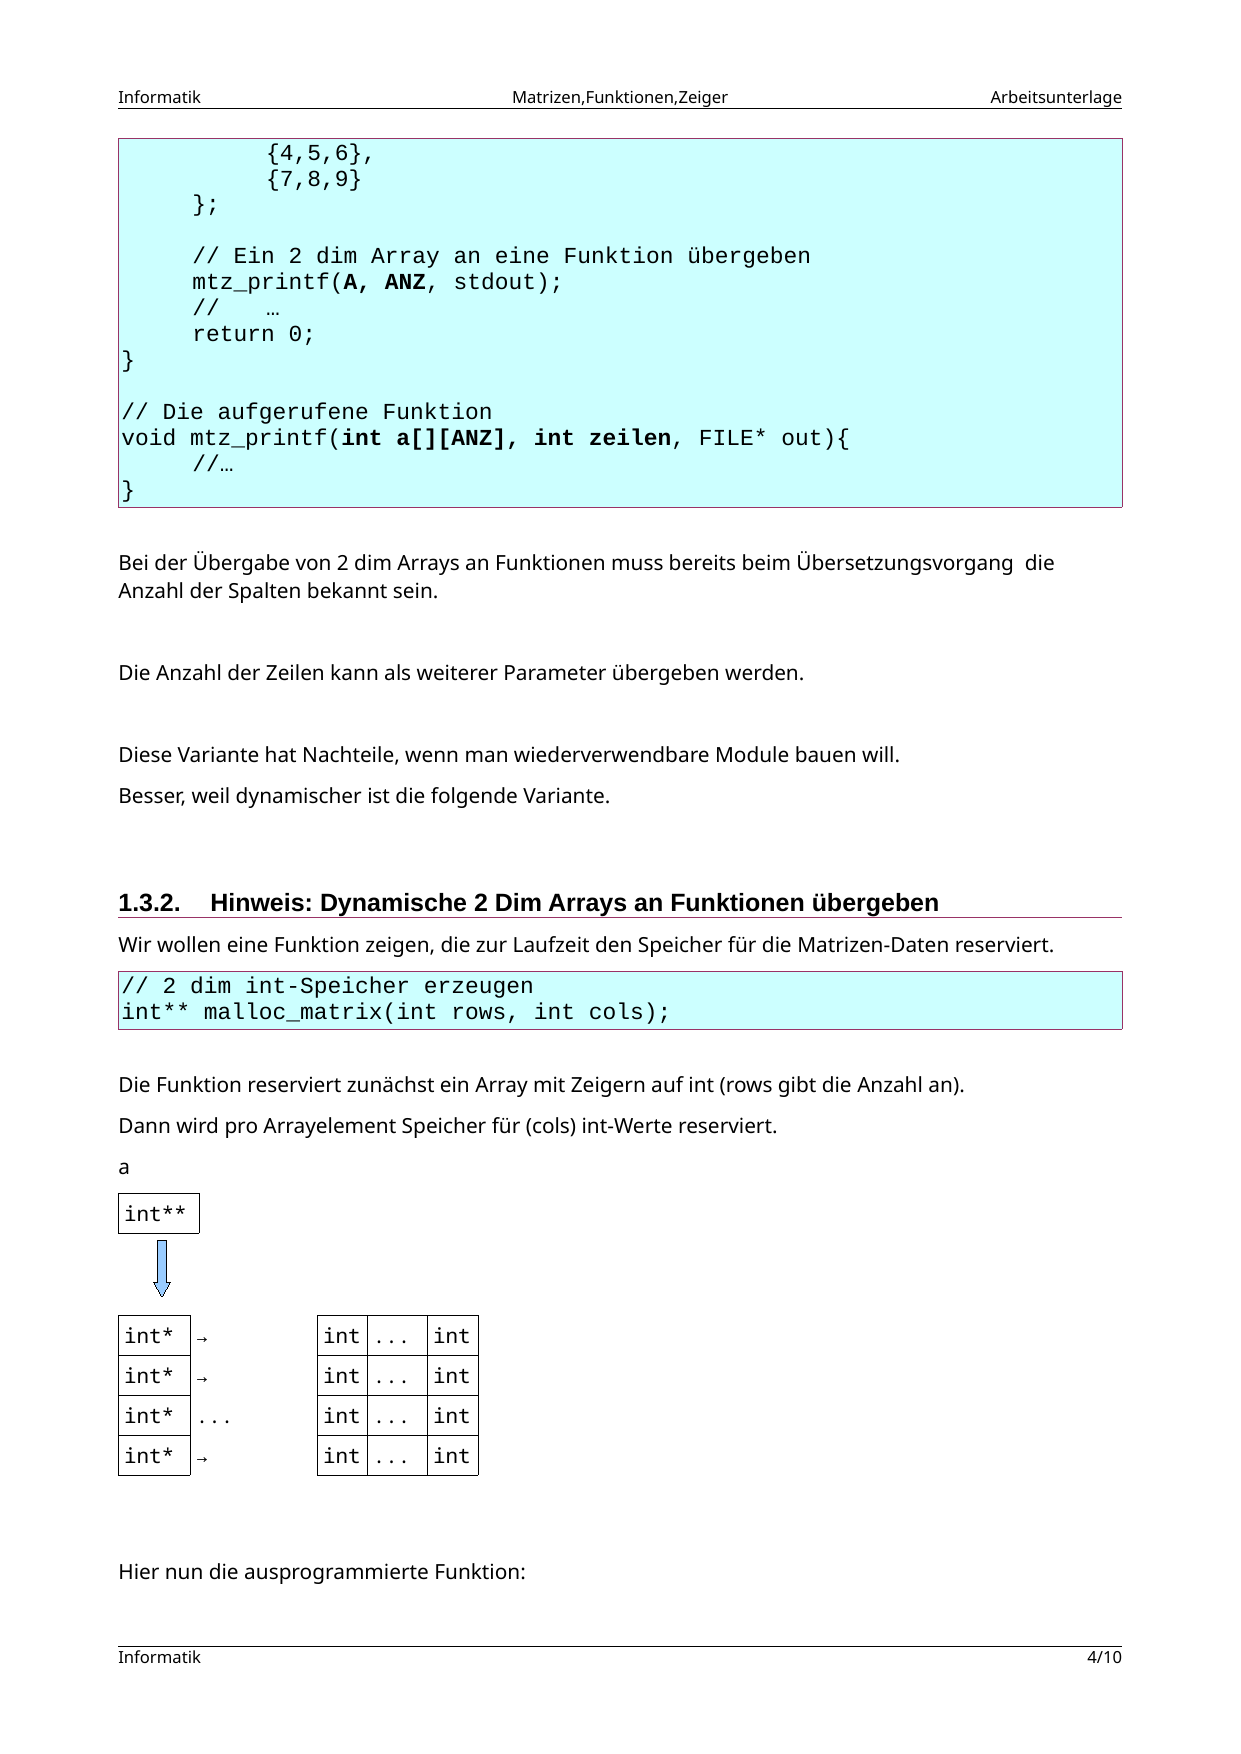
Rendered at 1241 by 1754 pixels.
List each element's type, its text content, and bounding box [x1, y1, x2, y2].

table_cell int [318, 1436, 367, 1475]
text {7,8,9} [119, 164, 1122, 190]
table_cell ... [368, 1436, 427, 1475]
text }; [119, 190, 1122, 216]
text Diese Variante hat Nachteile, wenn man wiederverwendbare Module bauen will. [118, 740, 1122, 769]
table_cell int* [119, 1436, 190, 1475]
table_header → [191, 1315, 317, 1355]
table_cell → [191, 1355, 317, 1395]
table_header ... [368, 1316, 427, 1355]
text return 0; [119, 319, 1122, 345]
table_cell ... [368, 1396, 427, 1435]
text Die Funktion reserviert zunächst ein Array mit Zeigern auf int (rows gibt die Anzahl an). [118, 1070, 1122, 1098]
table_cell int* [119, 1356, 190, 1395]
table_header int [428, 1316, 478, 1355]
text void mtz_printf(int a[][ANZ], int zeilen, FILE* out){ [119, 423, 1122, 449]
text Dann wird pro Arrayelement Speicher für (cols) int-Werte reserviert. [118, 1111, 1122, 1139]
text // … [119, 293, 1122, 319]
table_cell int [318, 1356, 367, 1395]
text } [119, 345, 1122, 371]
text Besser, weil dynamischer ist die folgende Variante. [118, 781, 1122, 809]
text int** malloc_matrix(int rows, int cols); [119, 997, 1122, 1029]
text a [118, 1152, 1122, 1180]
table_cell ... [191, 1395, 317, 1435]
table_header int** [119, 1194, 199, 1233]
text {4,5,6}, [119, 139, 1122, 164]
table_cell int [428, 1356, 478, 1395]
table_cell int [428, 1396, 478, 1435]
text //… [119, 449, 1122, 475]
text mtz_printf(A, ANZ, stdout); [119, 268, 1122, 293]
table_header int [318, 1316, 367, 1355]
table_cell ... [368, 1356, 427, 1395]
subtitle Hinweis: Dynamische 2 Dim Arrays an Funktionen übergeben [118, 888, 1122, 917]
text Hier nun die ausprogrammierte Funktion: [118, 1557, 1122, 1585]
table_cell → [191, 1435, 317, 1475]
text Bei der Übergabe von 2 dim Arrays an Funktionen muss bereits beim Übersetzungsvorgang die Anzahl der Spalten bekannt sein. [118, 548, 1122, 605]
table_cell int [428, 1436, 478, 1475]
text // 2 dim int-Speicher erzeugen [119, 972, 1122, 997]
table_cell int [318, 1396, 367, 1435]
table_cell int* [119, 1396, 190, 1435]
text Die Anzahl der Zeilen kann als weiterer Parameter übergeben werden. [118, 658, 1122, 687]
text Wir wollen eine Funktion zeigen, die zur Laufzeit den Speicher für die Matrizen-Daten reserviert. [118, 930, 1122, 959]
text } [119, 475, 1122, 507]
text // Ein 2 dim Array an eine Funktion übergeben [119, 242, 1122, 268]
text // Die aufgerufene Funktion [119, 397, 1122, 423]
table_header int* [119, 1316, 190, 1355]
